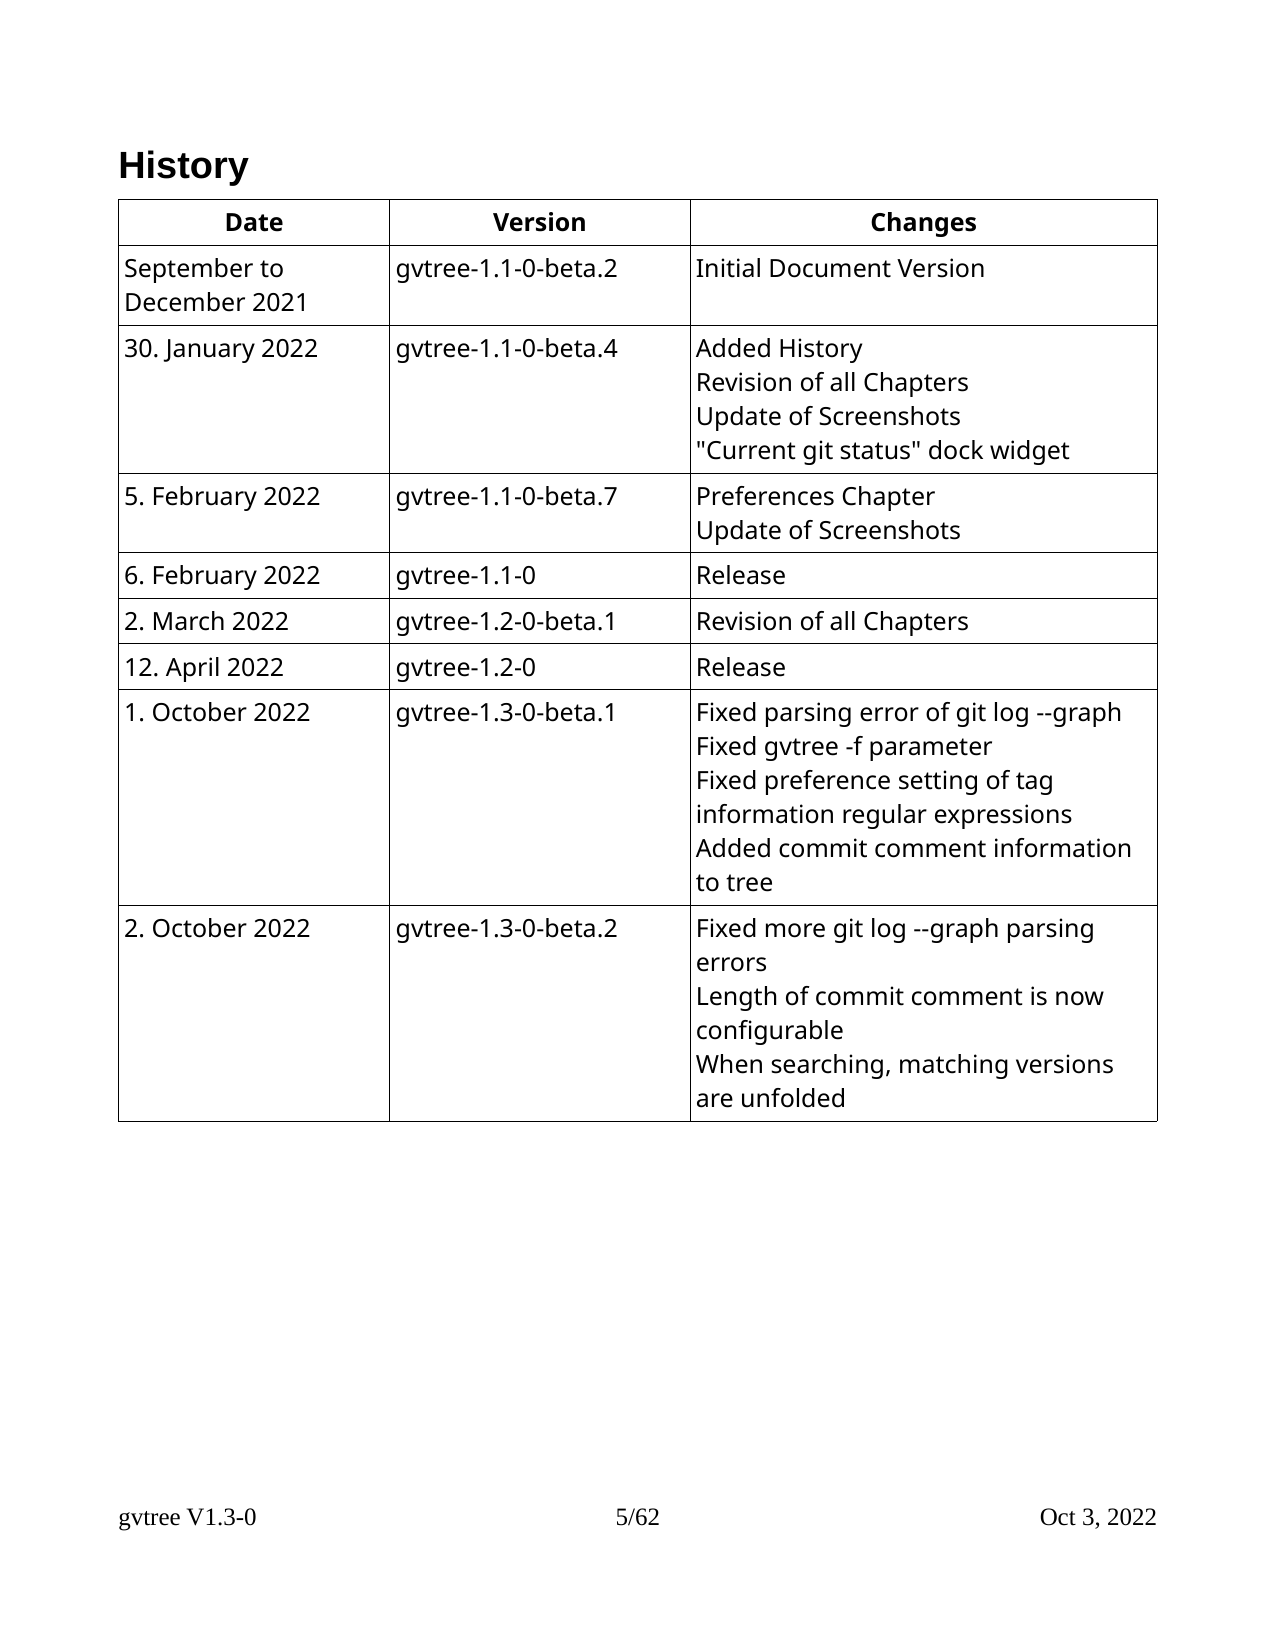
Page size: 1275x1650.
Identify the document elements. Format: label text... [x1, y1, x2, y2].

table_cell gvtree-1.1-0-beta.7 [390, 474, 690, 552]
subtitle History [118, 143, 1157, 187]
table_cell gvtree-1.3-0-beta.2 [390, 906, 690, 1121]
table_cell gvtree-1.3-0-beta.1 [390, 690, 690, 905]
table_cell Added History Revision of all Chapters Update of Screenshots "Current git status" dock widget [691, 326, 1157, 472]
table_cell 30. January 2022 [119, 326, 389, 472]
table_cell 12. April 2022 [119, 644, 389, 689]
table_cell 2. March 2022 [119, 599, 389, 643]
table_cell gvtree-1.1-0-beta.4 [390, 326, 690, 472]
table_cell Fixed parsing error of git log --graph Fixed gvtree -f parameter Fixed preference setting of tag information regular expressions Added commit comment information to tree [691, 690, 1157, 905]
table_cell Revision of all Chapters [691, 599, 1157, 643]
table_cell Release [691, 553, 1157, 598]
table_cell Fixed more git log --graph parsing errors Length of commit comment is now configurable When searching, matching versions are unfolded [691, 906, 1157, 1121]
table_cell 2. October 2022 [119, 906, 389, 1121]
table_cell 5. February 2022 [119, 474, 389, 552]
table_cell 1. October 2022 [119, 690, 389, 905]
table_cell gvtree-1.2-0 [390, 644, 690, 689]
table_cell gvtree-1.1-0 [390, 553, 690, 598]
table_cell gvtree-1.2-0-beta.1 [390, 599, 690, 643]
table_header Date [119, 200, 389, 245]
table_cell gvtree-1.1-0-beta.2 [390, 246, 690, 324]
table_cell Initial Document Version [691, 246, 1157, 324]
table_header Version [390, 200, 690, 245]
table_cell September to December 2021 [119, 246, 389, 324]
table_cell Release [691, 644, 1157, 689]
table_cell 6. February 2022 [119, 553, 389, 598]
table_cell Preferences Chapter Update of Screenshots [691, 474, 1157, 552]
table_header Changes [691, 200, 1157, 245]
